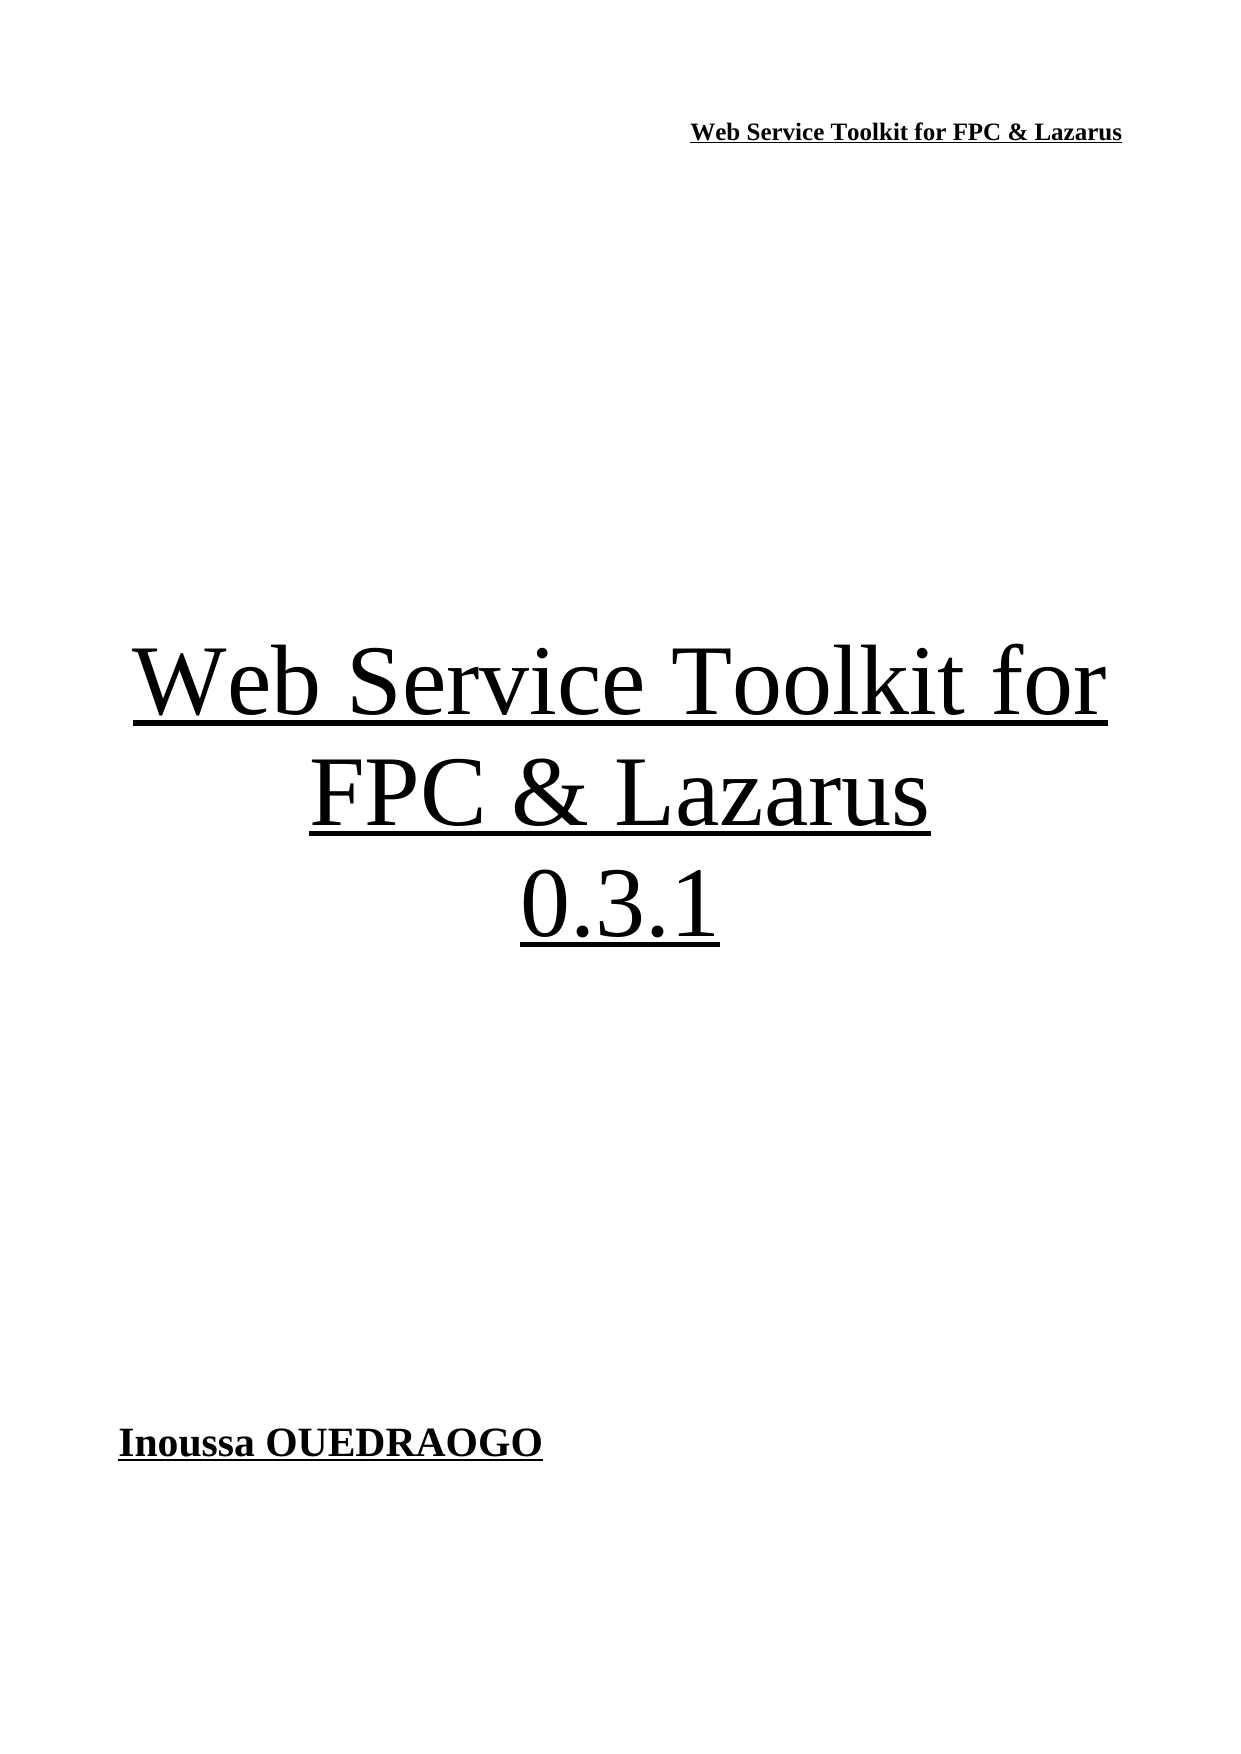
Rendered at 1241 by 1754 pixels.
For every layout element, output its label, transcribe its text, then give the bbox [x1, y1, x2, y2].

text 0.3.1 [118, 847, 1122, 957]
text Inoussa OUEDRAOGO [118, 1419, 1122, 1465]
text Web Service Toolkit for FPC & Lazarus [118, 625, 1122, 847]
